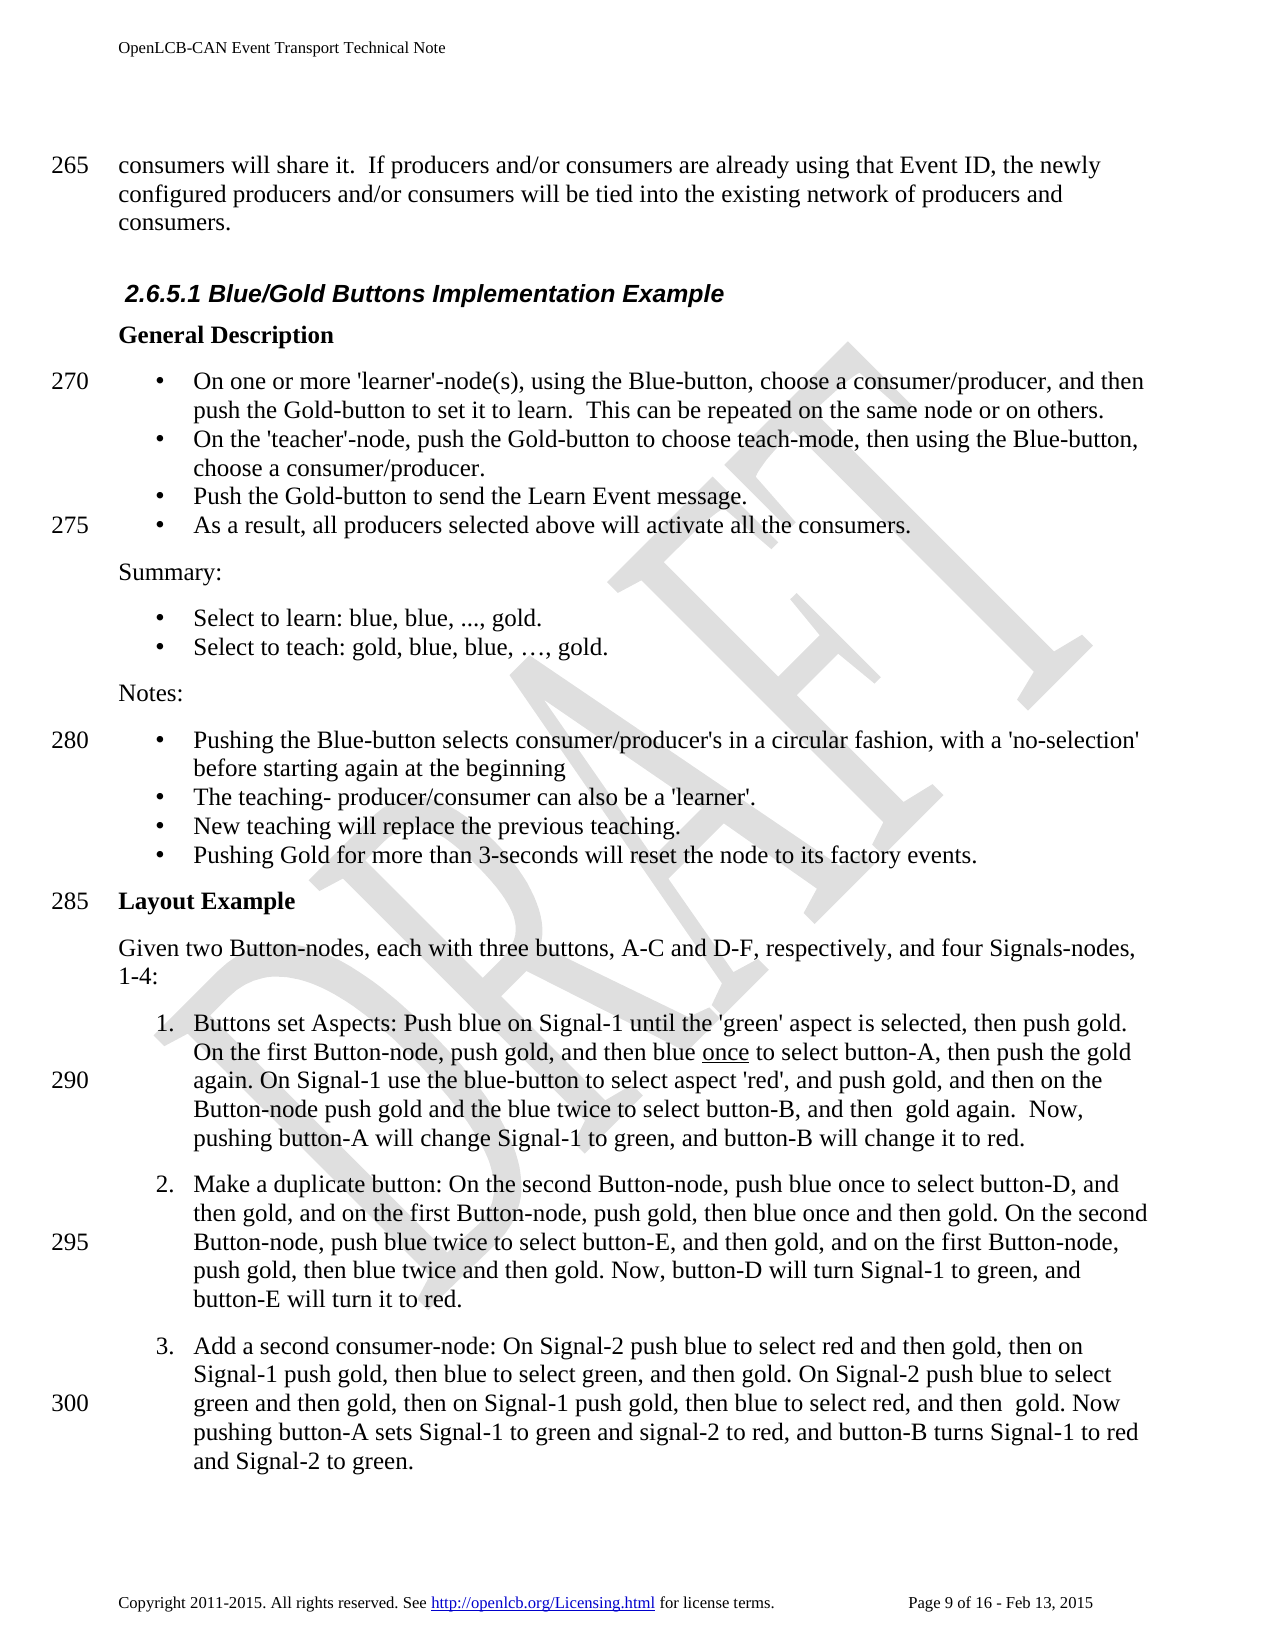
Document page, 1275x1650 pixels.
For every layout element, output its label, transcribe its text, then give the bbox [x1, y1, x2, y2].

text Notes: [118, 678, 530, 707]
text [798, 678, 1029, 707]
text [825, 886, 1157, 915]
list Buttons set Aspects: Push blue on Signal-1 until the 'green' aspect is selected, then push gold. On the first Button-node, push gold, and then blue once to select button-A, then push the gold again. On Signal-1 use the blue-button to select aspect 'red', and push gold, and then on the Button-node push gold and the blue twice to select button-B, and then gold again. Now, pushing button-A will change Signal-1 to green, and button-B will change it to red. [211, 1008, 484, 1152]
text [665, 557, 946, 585]
list Pushing Gold for more than 3-seconds will reset the node to its factory events. [681, 840, 786, 868]
list The teaching- producer/consumer can also be a 'learner'. [885, 782, 1157, 811]
text [392, 886, 512, 915]
text [1033, 678, 1157, 707]
list Buttons set Aspects: Push blue on Signal-1 until the 'green' aspect is selected, then push gold. On the first Button-node, push gold, and then blue once to select button-A, then push the gold again. On Signal-1 use the blue-button to select aspect 'red', and push gold, and then on the Button-node push gold and the blue twice to select button-B, and then gold again. Now, pushing button-A will change Signal-1 to green, and button-B will change it to red. [407, 1008, 584, 1152]
list On one or more 'learner'-node(s), using the Blue-button, choose a consumer/producer, and then push the Gold-button to set it to learn. This can be repeated on the same node or on others. [820, 366, 1157, 424]
list New teaching will replace the previous teaching. [156, 811, 377, 840]
text [675, 886, 816, 915]
list [735, 632, 818, 661]
list Pushing Gold for more than 3-seconds will reset the node to its factory events. [495, 840, 641, 868]
list Pushing Gold for more than 3-seconds will reset the node to its factory events. [156, 840, 347, 868]
list New teaching will replace the previous teaching. [900, 811, 1157, 840]
text [961, 557, 1157, 585]
list Select to learn: blue, blue, ..., gold. [156, 603, 692, 632]
list New teaching will replace the previous teaching. [460, 811, 622, 840]
list Push the Gold-button to send the Learn Event message. [719, 481, 768, 510]
text Given two Button-nodes, each with three buttons, A-C and D-F, respectively, and four Signals-nodes, 1-4: [707, 933, 1157, 990]
text Layout Example [118, 886, 378, 915]
list Buttons set Aspects: Push blue on Signal-1 until the 'green' aspect is selected, then push gold. On the first Button-node, push gold, and then blue once to select button-A, then push the gold again. On Signal-1 use the blue-button to select aspect 'red', and push gold, and then on the Button-node push gold and the blue twice to select button-B, and then gold again. Now, pushing button-A will change Signal-1 to green, and button-B will change it to red. [156, 1035, 305, 1152]
list The teaching- producer/consumer can also be a 'learner'. [718, 782, 871, 811]
list Push the Gold-button to send the Learn Event message. [761, 481, 871, 510]
list Push the Gold-button to send the Learn Event message. [156, 481, 707, 510]
list New teaching will replace the previous teaching. [761, 811, 882, 840]
list The teaching- producer/consumer can also be a 'learner'. [602, 782, 701, 811]
list [837, 632, 1022, 661]
list As a result, all producers selected above will activate all the consumers. [156, 510, 678, 539]
list Buttons set Aspects: Push blue on Signal-1 until the 'green' aspect is selected, then push gold. On the first Button-node, push gold, and then blue once to select button-A, then push the gold again. On Signal-1 use the blue-button to select aspect 'red', and push gold, and then on the Button-node push gold and the blue twice to select button-B, and then gold again. Now, pushing button-A will change Signal-1 to green, and button-B will change it to red. [514, 1008, 1157, 1152]
list Add a second consumer-node: On Signal-2 push blue to select red and then gold, then on Signal-1 push gold, then blue to select green, and then gold. On Signal-2 push blue to select green and then gold, then on Signal-1 push gold, then blue to select red, and then gold. Now pushing button-A sets Signal-1 to green and signal-2 to red, and button-B turns Signal-1 to red and Signal-2 to green. [156, 1331, 1157, 1474]
text Given two Button-nodes, each with three buttons, A-C and D-F, respectively, and four Signals-nodes, 1-4: [542, 933, 721, 990]
list Select to teach: gold, blue, blue, …, gold. [156, 632, 721, 661]
list Pushing the Blue-button selects consumer/producer's in a circular fashion, with a 'no-selection' before starting again at the beginning [563, 725, 662, 782]
text consumers will share it. If producers and/or consumers are already using that Event ID, the newly configured producers and/or consumers will be tied into the existing network of producers and consumers. [118, 150, 1157, 236]
list Pushing Gold for more than 3-seconds will reset the node to its factory events. [366, 840, 478, 868]
list On one or more 'learner'-node(s), using the Blue-button, choose a consumer/producer, and then push the Gold-button to set it to learn. This can be repeated on the same node or on others. [156, 366, 822, 424]
list On the 'teacher'-node, push the Gold-button to choose teach-mode, then using the Blue-button, choose a consumer/producer. [156, 424, 764, 481]
list The teaching- producer/consumer can also be a 'learner'. [156, 782, 602, 811]
list [706, 603, 816, 632]
list As a result, all producers selected above will activate all the consumers. [689, 510, 758, 539]
list New teaching will replace the previous teaching. [622, 811, 698, 840]
text [565, 678, 767, 707]
list [808, 603, 993, 632]
list Pushing the Blue-button selects consumer/producer's in a circular fashion, with a 'no-selection' before starting again at the beginning [828, 725, 1157, 782]
list As a result, all producers selected above will activate all the consumers. [914, 510, 1157, 539]
text Given two Button-nodes, each with three buttons, A-C and D-F, respectively, and four Signals-nodes, 1-4: [118, 933, 453, 990]
list [1036, 632, 1157, 661]
list Push the Gold-button to send the Learn Event message. [885, 481, 1157, 510]
list Make a duplicate button: On the second Button-node, push blue once to select button-D, and then gold, and on the first Button-node, push gold, then blue once and then gold. On the second Button-node, push blue twice to select button-E, and then gold, and on the first Button-node, push gold, then blue twice and then gold. Now, button-D will turn Signal-1 to green, and button-E will turn it to red. [156, 1169, 1157, 1313]
subtitle Blue/Gold Buttons Implementation Example [118, 279, 1157, 307]
list On the 'teacher'-node, push the Gold-button to choose teach-mode, then using the Blue-button, choose a consumer/producer. [757, 432, 842, 481]
text Given two Button-nodes, each with three buttons, A-C and D-F, respectively, and four Signals-nodes, 1-4: [439, 933, 515, 977]
list Pushing Gold for more than 3-seconds will reset the node to its factory events. [804, 840, 1157, 868]
list Pushing the Blue-button selects consumer/producer's in a circular fashion, with a 'no-selection' before starting again at the beginning [156, 725, 582, 782]
list Pushing the Blue-button selects consumer/producer's in a circular fashion, with a 'no-selection' before starting again at the beginning [634, 725, 842, 782]
text [530, 886, 674, 915]
text Summary: [118, 557, 631, 585]
list As a result, all producers selected above will activate all the consumers. [747, 510, 900, 539]
text General Description [118, 320, 1157, 349]
list On the 'teacher'-node, push the Gold-button to choose teach-mode, then using the Blue-button, choose a consumer/producer. [828, 424, 1157, 481]
list [1007, 603, 1157, 632]
